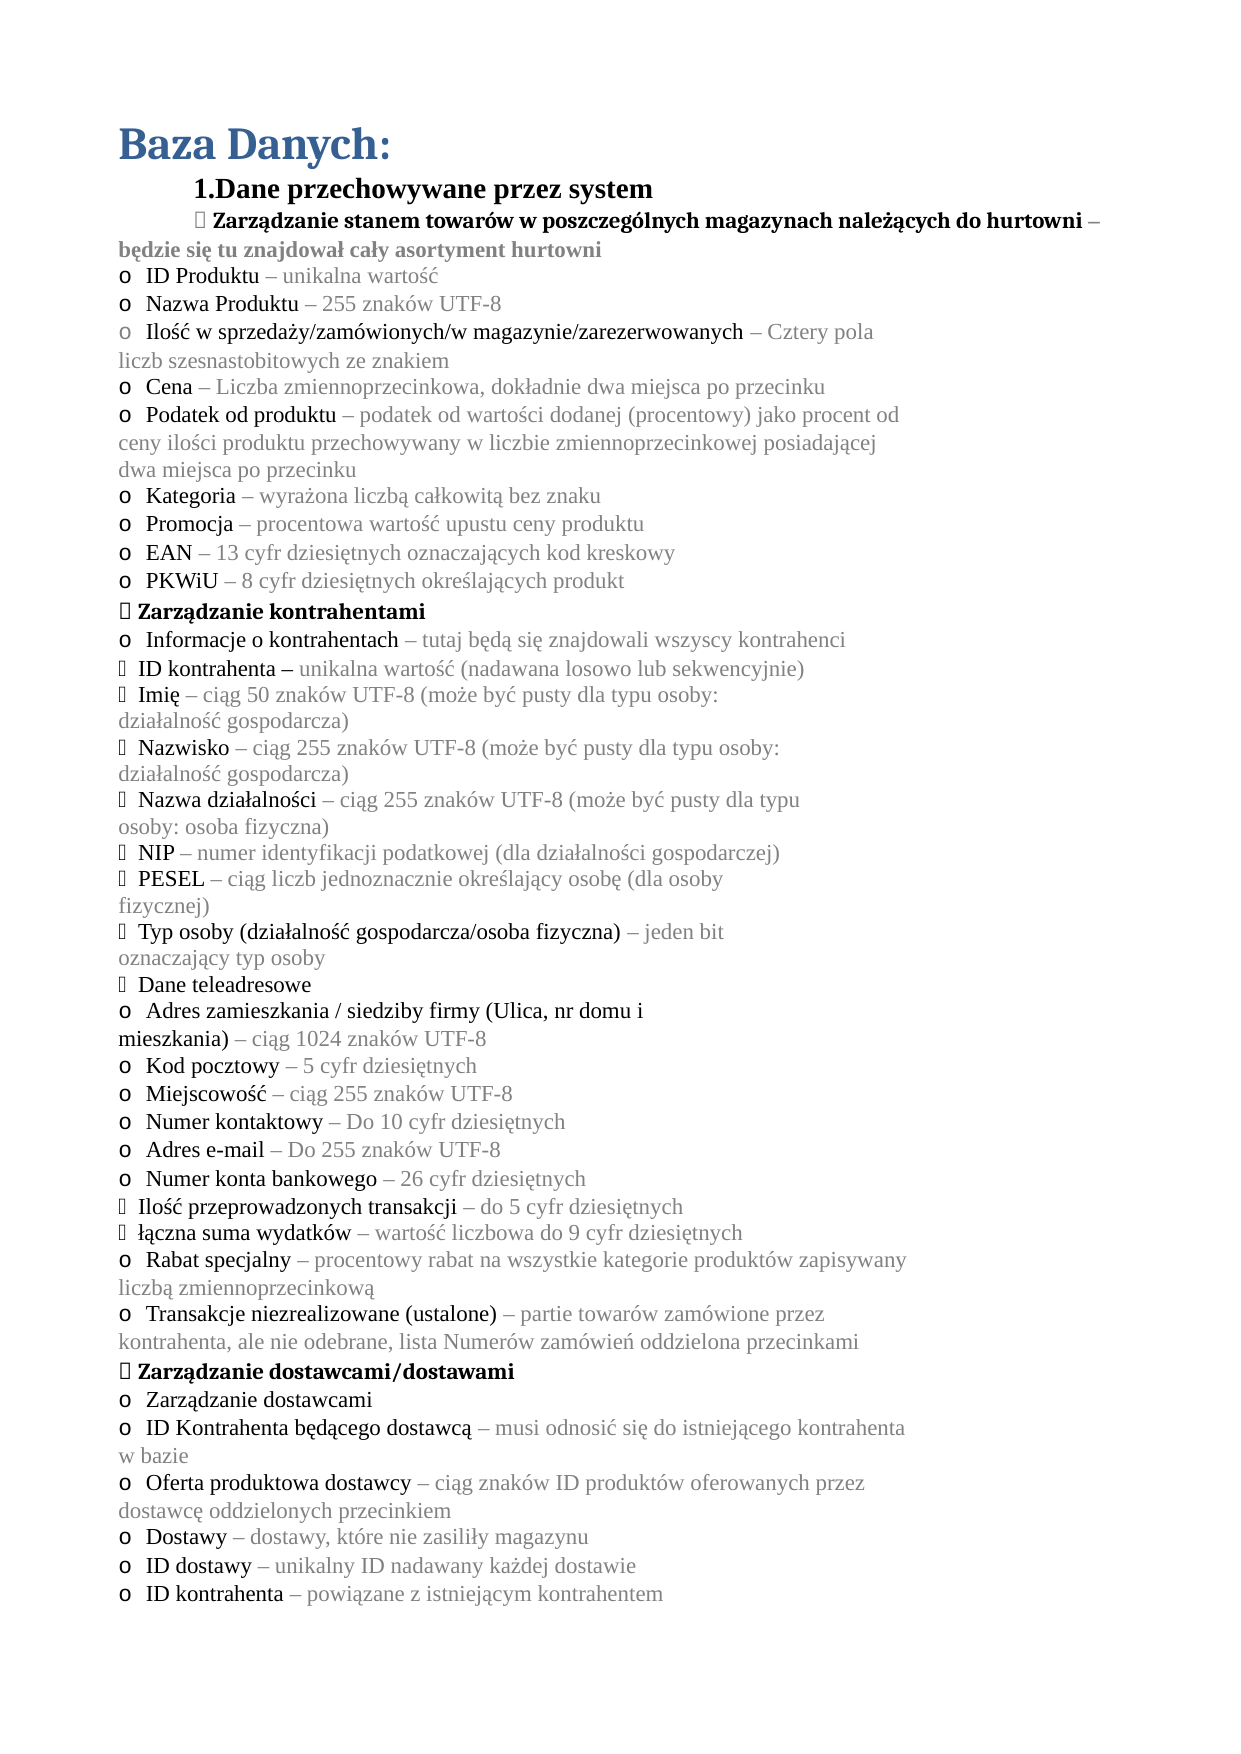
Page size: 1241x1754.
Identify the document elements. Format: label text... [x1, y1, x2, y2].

text  ID kontrahenta – unikalna wartość (nadawana losowo lub sekwencyjnie) [118, 654, 1122, 681]
text  Zarządzanie kontrahentami [118, 595, 1122, 626]
text  Nazwisko – ciąg 255 znaków UTF-8 (może być pusty dla typu osoby: [118, 734, 1122, 760]
text o Kategoria – wyrażona liczbą całkowitą bez znaku [118, 482, 1122, 510]
text o Informacje o kontrahentach – tutaj będą się znajdowali wszyscy kontrahenci [118, 626, 1122, 654]
text o PKWiU – 8 cyfr dziesiętnych określających produkt [118, 567, 1122, 595]
text o Oferta produktowa dostawcy – ciąg znaków ID produktów oferowanych przez [118, 1469, 1122, 1497]
text  Typ osoby (działalność gospodarcza/osoba fizyczna) – jeden bit [118, 918, 1122, 944]
text kontrahenta, ale nie odebrane, lista Numerów zamówień oddzielona przecinkami [118, 1328, 1122, 1355]
text o Rabat specjalny – procentowy rabat na wszystkie kategorie produktów zapisywany [118, 1246, 1122, 1274]
text  Imię – ciąg 50 znaków UTF-8 (może być pusty dla typu osoby: [118, 681, 1122, 707]
text  PESEL – ciąg liczb jednoznacznie określający osobę (dla osoby [118, 865, 1122, 892]
text  łączna suma wydatków – wartość liczbowa do 9 cyfr dziesiętnych [118, 1219, 1122, 1246]
text  Nazwa działalności – ciąg 255 znaków UTF-8 (może być pusty dla typu [118, 786, 1122, 813]
text ceny ilości produktu przechowywany w liczbie zmiennoprzecinkowej posiadającej [118, 429, 1122, 456]
text mieszkania) – ciąg 1024 znaków UTF-8 [118, 1025, 1122, 1052]
text o ID kontrahenta – powiązane z istniejącym kontrahentem [118, 1580, 1122, 1608]
text działalność gospodarcza) [118, 760, 1122, 786]
text o Zarządzanie dostawcami [118, 1386, 1122, 1414]
text o Numer konta bankowego – 26 cyfr dziesiętnych [118, 1165, 1122, 1193]
text o ID Produktu – unikalna wartość [118, 262, 1122, 290]
text o EAN – 13 cyfr dziesiętnych oznaczających kod kreskowy [118, 539, 1122, 567]
text liczb szesnastobitowych ze znakiem [118, 347, 1122, 373]
text o Nazwa Produktu – 255 znaków UTF-8 [118, 290, 1122, 318]
text działalność gospodarcza) [118, 707, 1122, 734]
text o Adres e-mail – Do 255 znaków UTF-8 [118, 1136, 1122, 1165]
text o Miejscowość – ciąg 255 znaków UTF-8 [118, 1080, 1122, 1108]
text o Numer kontaktowy – Do 10 cyfr dziesiętnych [118, 1108, 1122, 1136]
text o ID Kontrahenta będącego dostawcą – musi odnosić się do istniejącego kontrahenta [118, 1414, 1122, 1442]
text 1.Dane przechowywane przez system [118, 171, 1122, 204]
text  Dane teleadresowe [118, 971, 1122, 997]
text o Podatek od produktu – podatek od wartości dodanej (procentowy) jako procent od [118, 401, 1122, 429]
text w bazie [118, 1442, 1122, 1469]
text osoby: osoba fizyczna) [118, 813, 1122, 839]
text fizycznej) [118, 892, 1122, 918]
text o Dostawy – dostawy, które nie zasiliły magazynu [118, 1523, 1122, 1552]
text dwa miejsca po przecinku [118, 456, 1122, 482]
text o Cena – Liczba zmiennoprzecinkowa, dokładnie dwa miejsca po przecinku [118, 373, 1122, 401]
text Baza Danych: [118, 118, 1122, 171]
text o Ilość w sprzedaży/zamówionych/w magazynie/zarezerwowanych – Cztery pola [118, 318, 1122, 347]
text dostawcę oddzielonych przecinkiem [118, 1497, 1122, 1523]
text oznaczający typ osoby [118, 944, 1122, 971]
text o Transakcje niezrealizowane (ustalone) – partie towarów zamówione przez [118, 1300, 1122, 1328]
text  Zarządzanie dostawcami/dostawami [118, 1355, 1122, 1386]
text o Kod pocztowy – 5 cyfr dziesiętnych [118, 1052, 1122, 1080]
text o ID dostawy – unikalny ID nadawany każdej dostawie [118, 1552, 1122, 1580]
text liczbą zmiennoprzecinkową [118, 1274, 1122, 1300]
text o Promocja – procentowa wartość upustu ceny produktu [118, 510, 1122, 539]
text  Ilość przeprowadzonych transakcji – do 5 cyfr dziesiętnych [118, 1193, 1122, 1219]
text  Zarządzanie stanem towarów w poszczególnych magazynach należących do hurtowni – będzie się tu znajdował cały asortyment hurtowni [118, 204, 1122, 262]
text  NIP – numer identyfikacji podatkowej (dla działalności gospodarczej) [118, 839, 1122, 865]
text o Adres zamieszkania / siedziby firmy (Ulica, nr domu i [118, 997, 1122, 1025]
